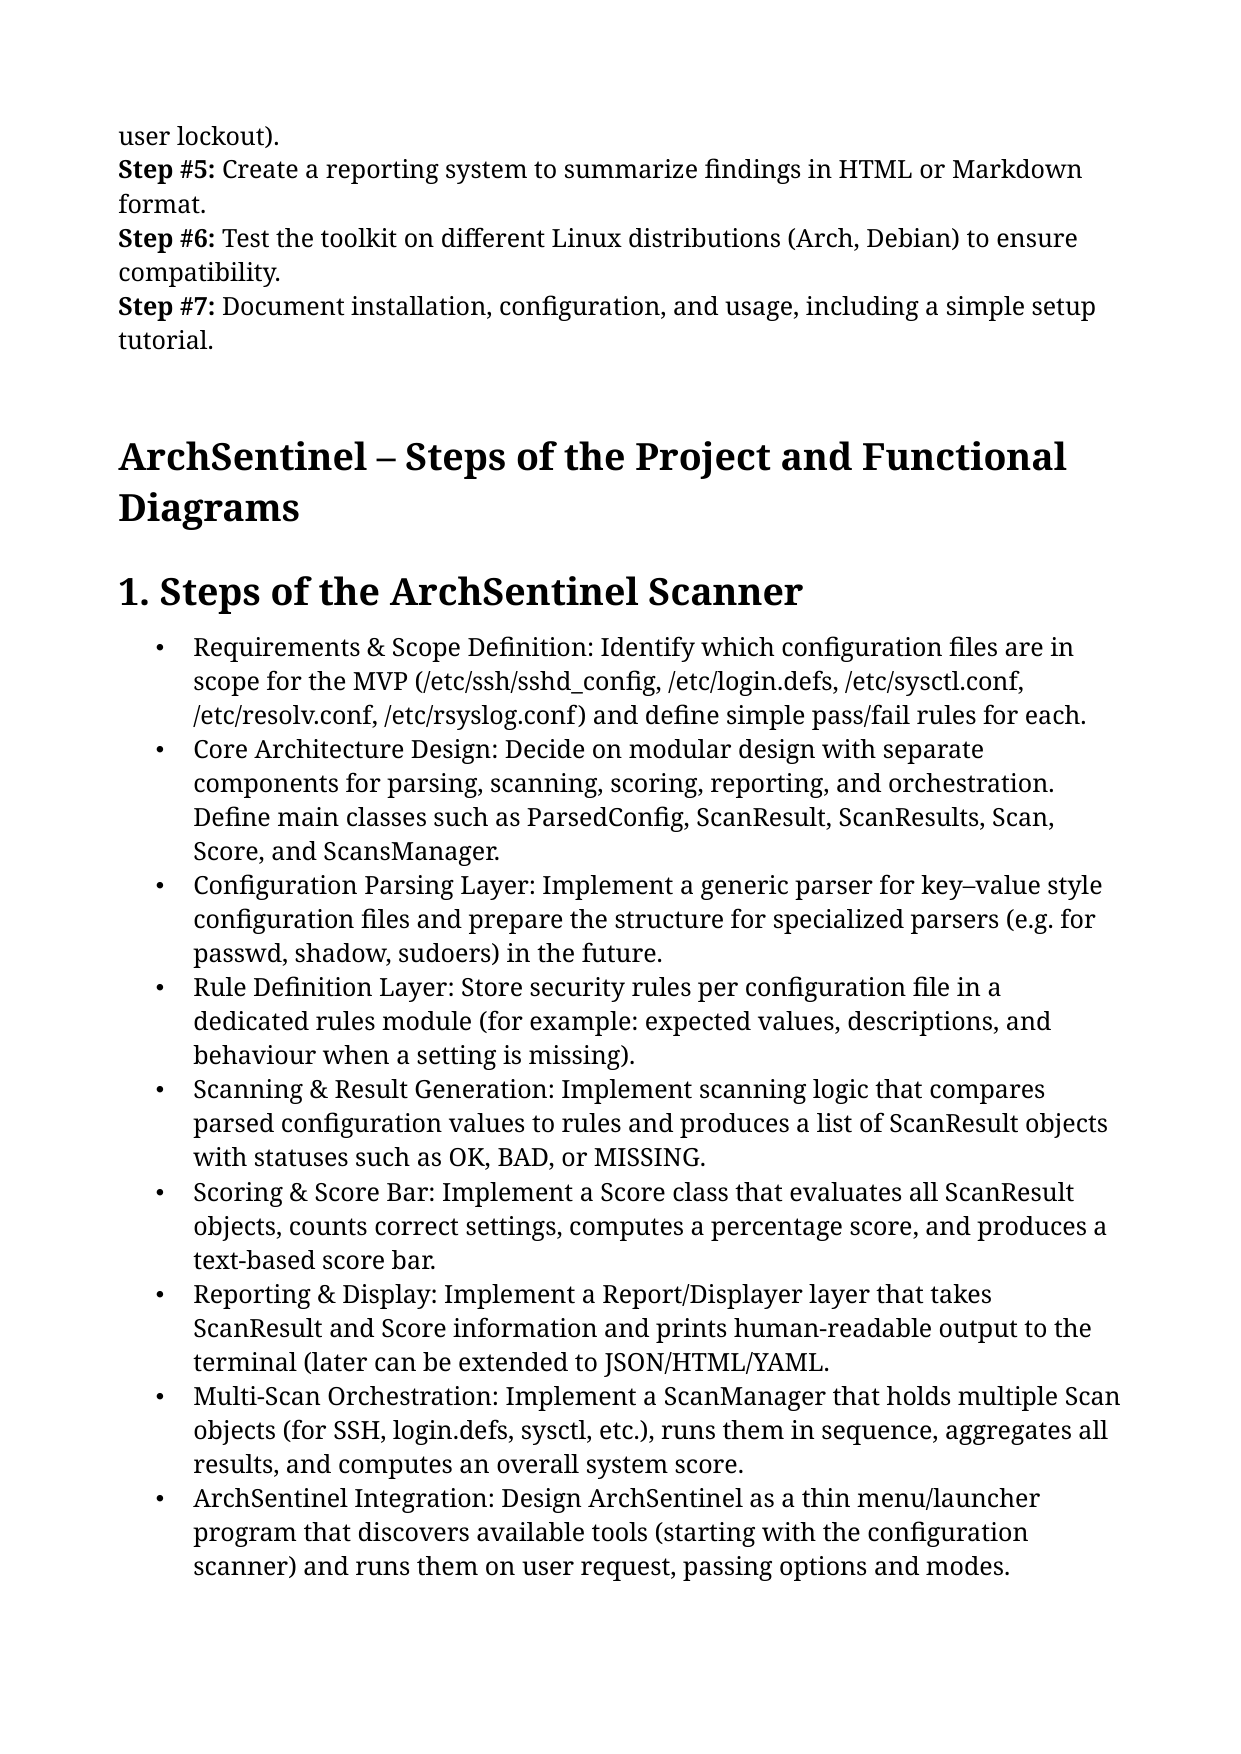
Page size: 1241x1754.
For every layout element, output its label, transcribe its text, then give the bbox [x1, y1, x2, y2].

text user lockout). Step #5: Create a reporting system to summarize findings in HTML or Markdown format. Step #6: Test the toolkit on different Linux distributions (Arch, Debian) to ensure compatibility. Step #7: Document installation, configuration, and usage, including a simple setup tutorial. [118, 118, 1122, 357]
subtitle 1. Steps of the ArchSentinel Scanner [118, 566, 1122, 617]
list Core Architecture Design: Decide on modular design with separate components for parsing, scanning, scoring, reporting, and orchestration. Define main classes such as ParsedConfig, ScanResult, ScanResults, Scan, Score, and ScansManager. [156, 731, 1122, 868]
list Reporting & Display: Implement a Report/Displayer layer that takes ScanResult and Score information and prints human-readable output to the terminal (later can be extended to JSON/HTML/YAML. [156, 1276, 1122, 1378]
list Requirements & Scope Definition: Identify which configuration files are in scope for the MVP (/etc/ssh/sshd_config, /etc/login.defs, /etc/sysctl.conf, /etc/resolv.conf, /etc/rsyslog.conf) and define simple pass/fail rules for each. [156, 629, 1122, 731]
list Configuration Parsing Layer: Implement a generic parser for key–value style configuration files and prepare the structure for specialized parsers (e.g. for passwd, shadow, sudoers) in the future. [156, 868, 1122, 970]
list Scoring & Score Bar: Implement a Score class that evaluates all ScanResult objects, counts correct settings, computes a percentage score, and produces a text-based score bar. [156, 1174, 1122, 1276]
list Scanning & Result Generation: Implement scanning logic that compares parsed configuration values to rules and produces a list of ScanResult objects with statuses such as OK, BAD, or MISSING. [156, 1072, 1122, 1174]
list Multi-Scan Orchestration: Implement a ScanManager that holds multiple Scan objects (for SSH, login.defs, sysctl, etc.), runs them in sequence, aggregates all results, and computes an overall system score. [156, 1378, 1122, 1481]
list Rule Definition Layer: Store security rules per configuration file in a dedicated rules module (for example: expected values, descriptions, and behaviour when a setting is missing). [156, 970, 1122, 1072]
list ArchSentinel Integration: Design ArchSentinel as a thin menu/launcher program that discovers available tools (starting with the configuration scanner) and runs them on user request, passing options and modes. [156, 1481, 1122, 1583]
subtitle ArchSentinel – Steps of the Project and Functional Diagrams [118, 430, 1122, 532]
